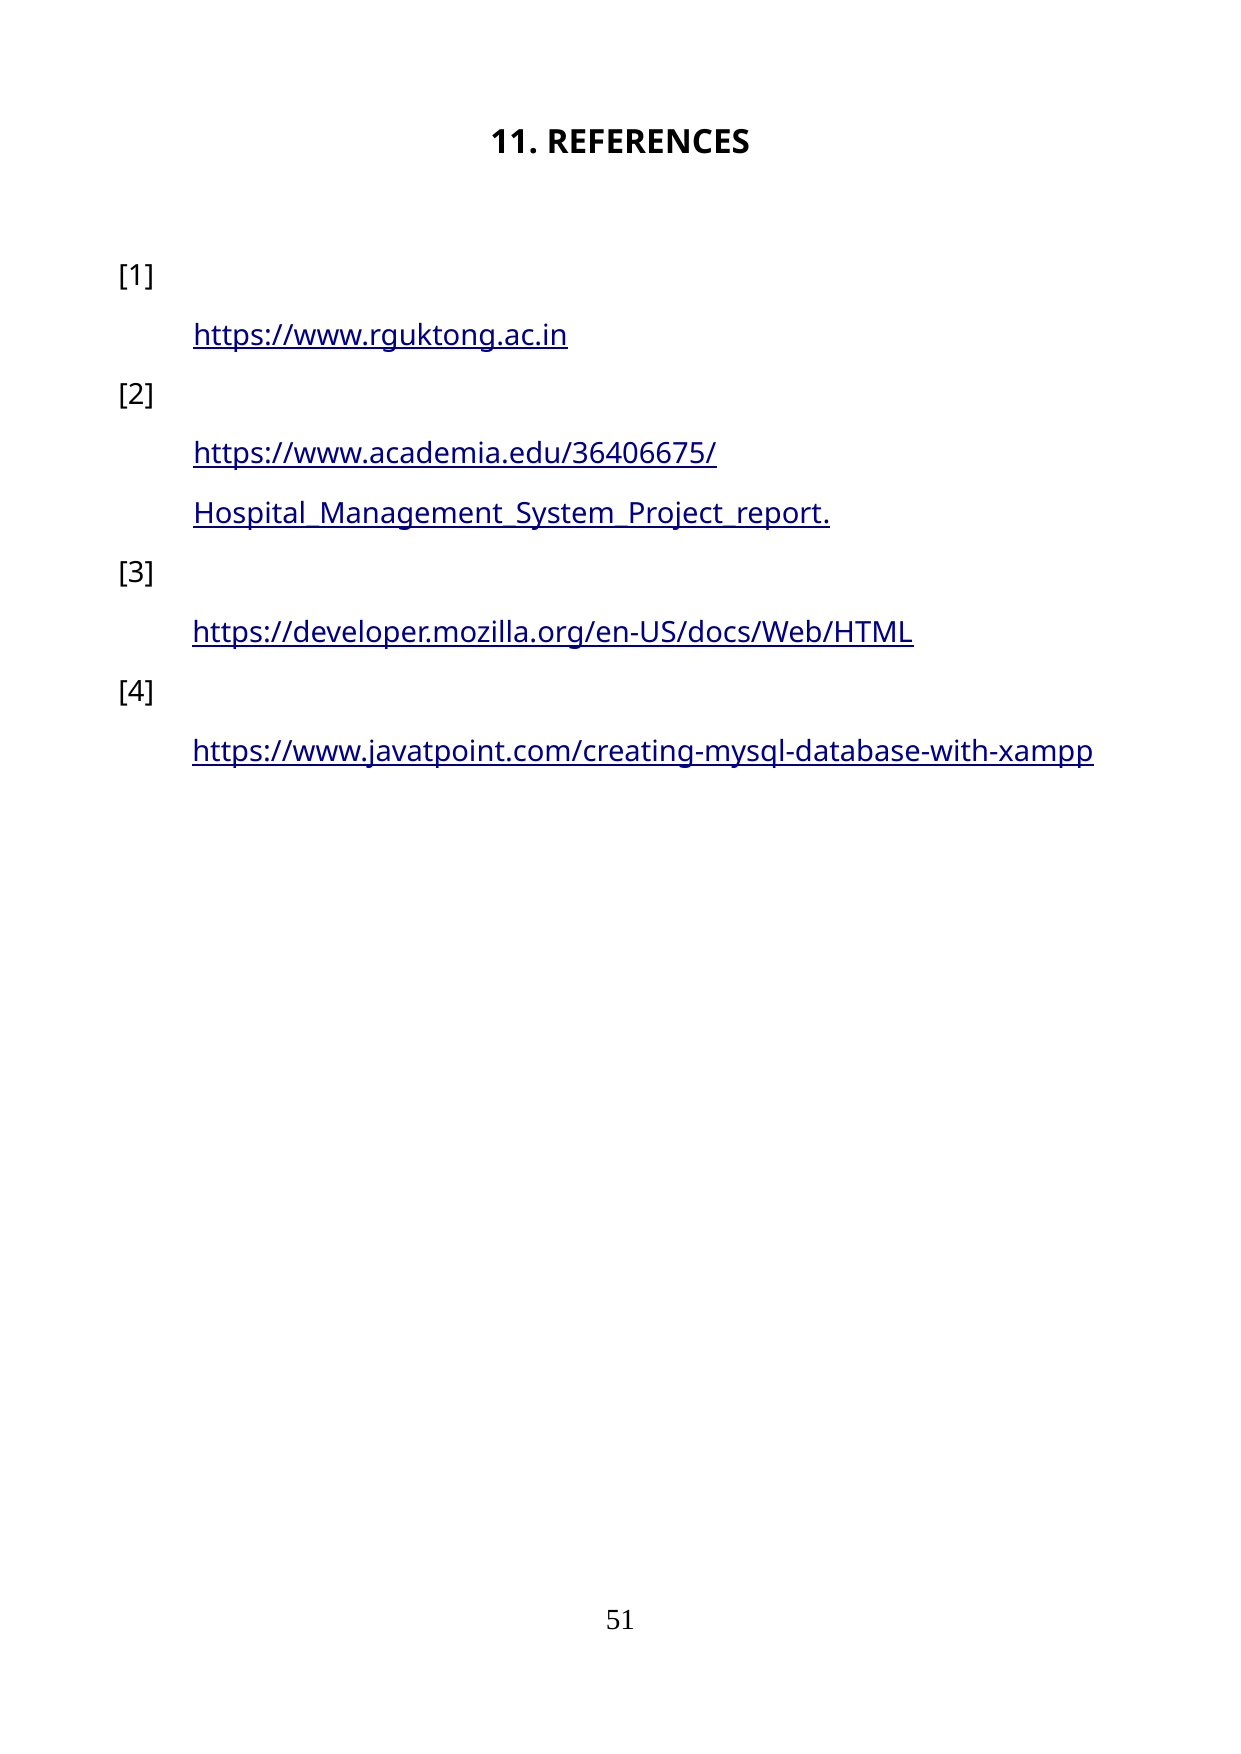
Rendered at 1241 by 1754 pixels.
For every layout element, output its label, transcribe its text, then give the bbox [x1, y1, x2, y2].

text [1] [118, 254, 1122, 294]
text [3] [118, 552, 1122, 591]
text https://www.javatpoint.com/creating-mysql-database-with-xampp [118, 730, 1122, 770]
list https://www.rguktong.ac.in [156, 314, 1122, 353]
text [2] [118, 373, 1122, 413]
list https://www.academia.edu/36406675/Hospital_Management_System_Project_report. [156, 433, 1122, 532]
text [4] [118, 671, 1122, 710]
text https://developer.mozilla.org/en-US/docs/Web/HTML [118, 611, 1122, 651]
list 11. REFERENCES [118, 118, 1122, 163]
